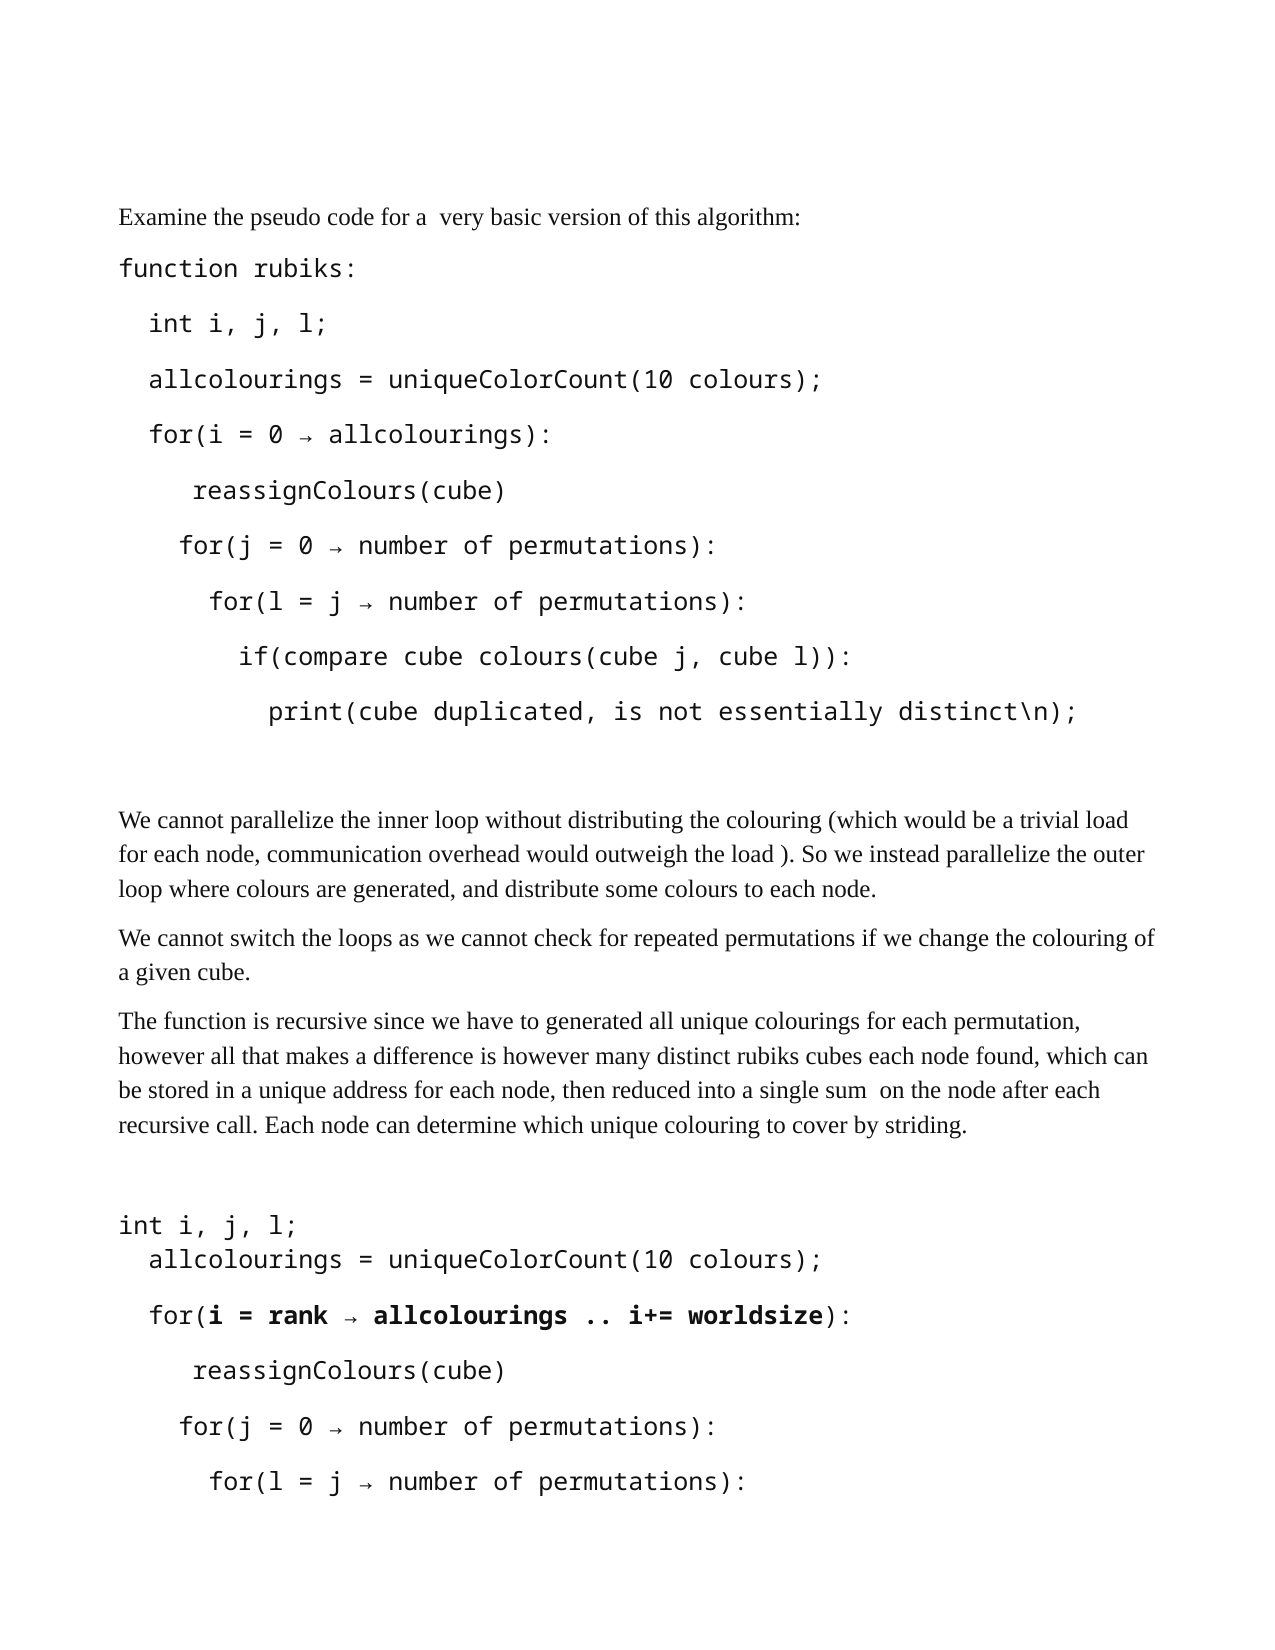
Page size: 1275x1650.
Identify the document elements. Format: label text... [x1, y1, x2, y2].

text reassignColours(cube) [118, 472, 1157, 506]
text print(cube duplicated, is not essentially distinct\n); [118, 694, 1157, 728]
text int i, j, l; [118, 1208, 1157, 1242]
text The function is recursive since we have to generated all unique colourings for each permutation, however all that makes a difference is however many distinct rubiks cubes each node found, which can be stored in a unique address for each node, then reduced into a single sum on the node after each recursive call. Each node can determine which unique colouring to cover by striding. [118, 1006, 1157, 1139]
text function rubiks: [118, 251, 1157, 285]
text allcolourings = uniqueColorCount(10 colours); [118, 1242, 1157, 1276]
text allcolourings = uniqueColorCount(10 colours); [118, 362, 1157, 396]
text We cannot parallelize the inner loop without distributing the colouring (which would be a trivial load for each node, communication overhead would outweigh the load ). So we instead parallelize the outer loop where colours are generated, and distribute some colours to each node. [118, 805, 1157, 903]
text for(i = 0 → allcolourings): [118, 417, 1157, 451]
text reassignColours(cube) [118, 1353, 1157, 1387]
text for(j = 0 → number of permutations): [118, 528, 1157, 562]
text for(i = rank → allcolourings .. i+= worldsize): [118, 1297, 1157, 1332]
text We cannot switch the loops as we cannot check for repeated permutations if we change the colouring of a given cube. [118, 923, 1157, 986]
text Examine the pseudo code for a very basic version of this algorithm: [118, 167, 1157, 230]
text for(j = 0 → number of permutations): [118, 1408, 1157, 1442]
text for(l = j → number of permutations): [118, 583, 1157, 617]
text if(compare cube colours(cube j, cube l)): [118, 639, 1157, 673]
text for(l = j → number of permutations): [118, 1464, 1157, 1498]
text int i, j, l; [118, 306, 1157, 340]
